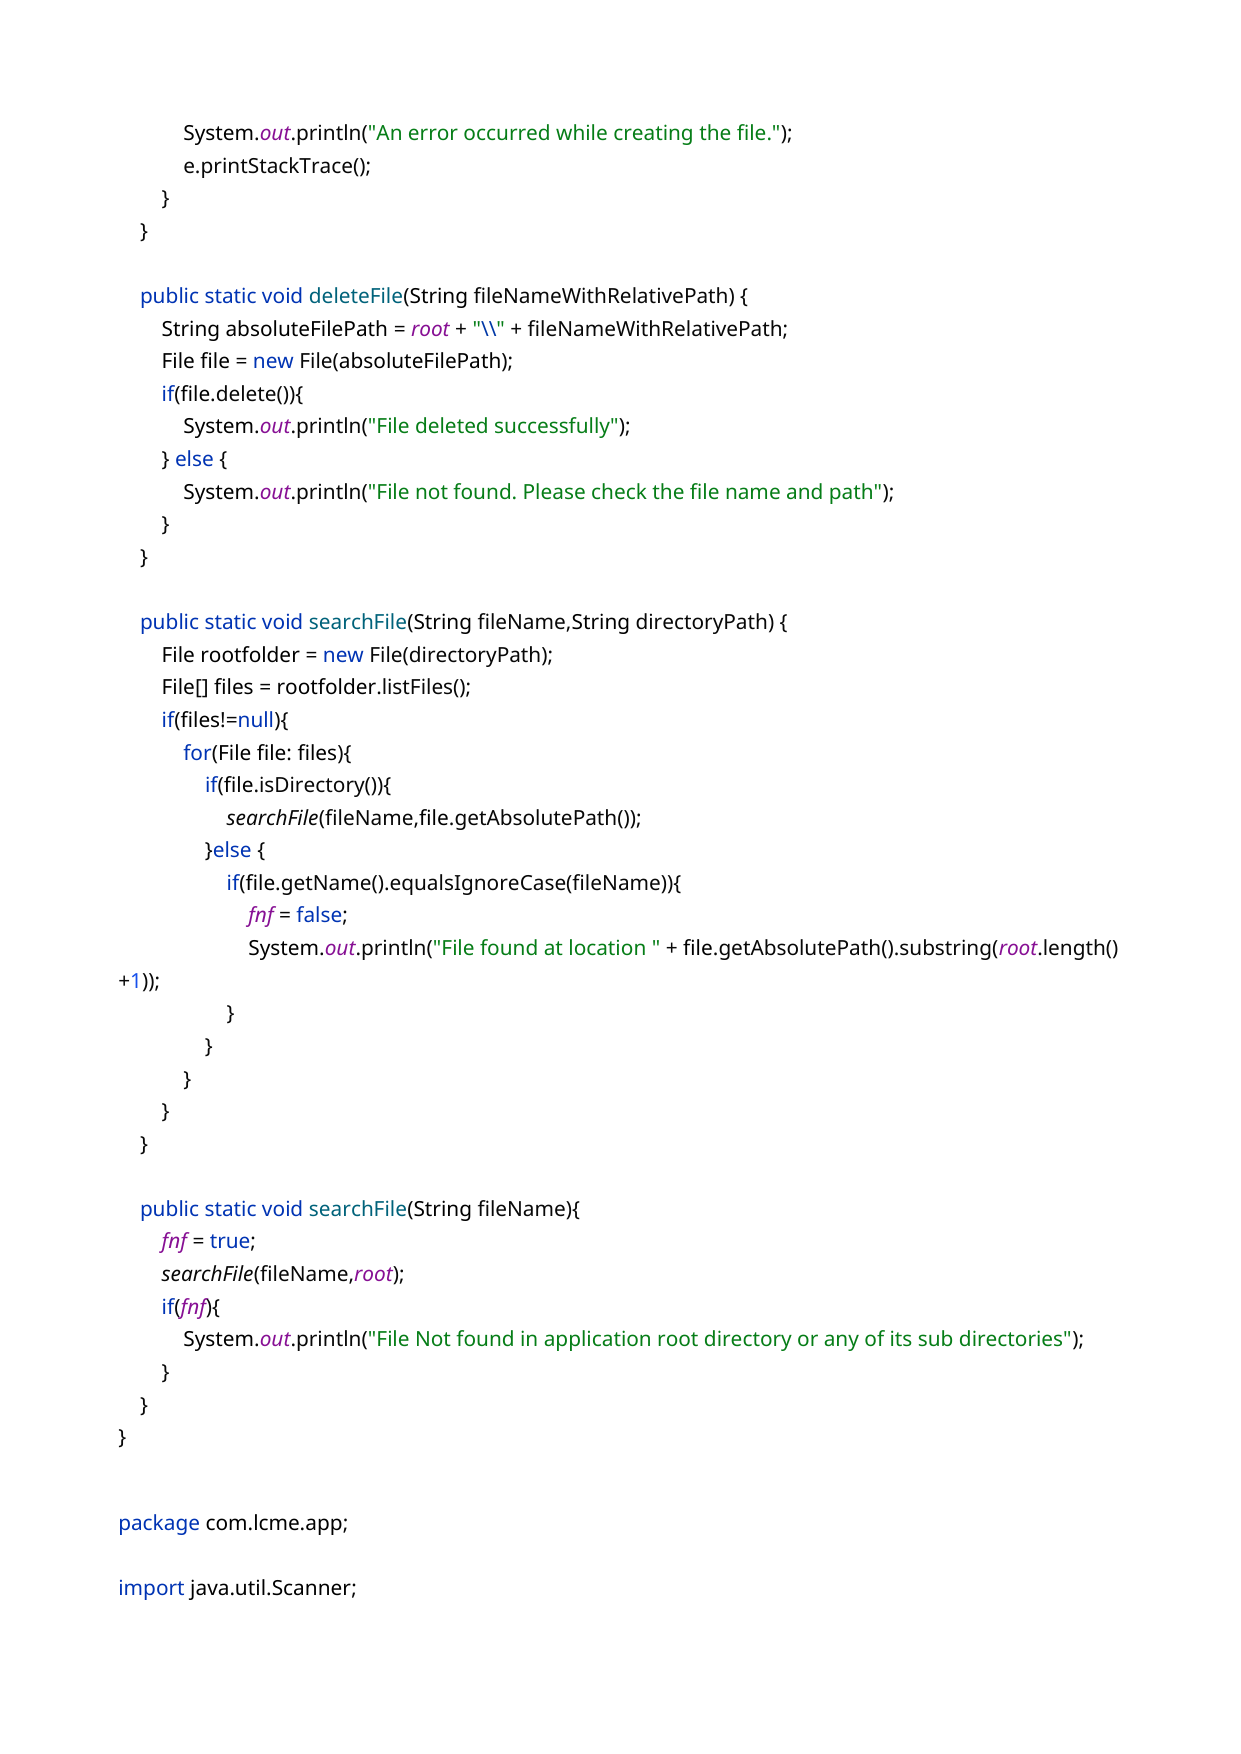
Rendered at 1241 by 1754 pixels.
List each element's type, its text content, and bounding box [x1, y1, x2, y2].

text System.out.println("An error occurred while creating the file."); e.printStackTrace(); } } public static void deleteFile(String fileNameWithRelativePath) { String absoluteFilePath = root + "\\" + fileNameWithRelativePath; File file = new File(absoluteFilePath); if(file.delete()){ System.out.println("File deleted successfully"); } else { System.out.println("File not found. Please check the file name and path"); } } public static void searchFile(String fileName,String directoryPath) { File rootfolder = new File(directoryPath); File[] files = rootfolder.listFiles(); if(files!=null){ for(File file: files){ if(file.isDirectory()){ searchFile(fileName,file.getAbsolutePath()); }else { if(file.getName().equalsIgnoreCase(fileName)){ fnf = false; System.out.println("File found at location " + file.getAbsolutePath().substring(root.length()+1)); } } } } } public static void searchFile(String fileName){ fnf = true; searchFile(fileName,root); if(fnf){ System.out.println("File Not found in application root directory or any of its sub directories"); } } } [118, 118, 1122, 1483]
text package com.lcme.app; import java.util.Scanner; [118, 1508, 1122, 1634]
